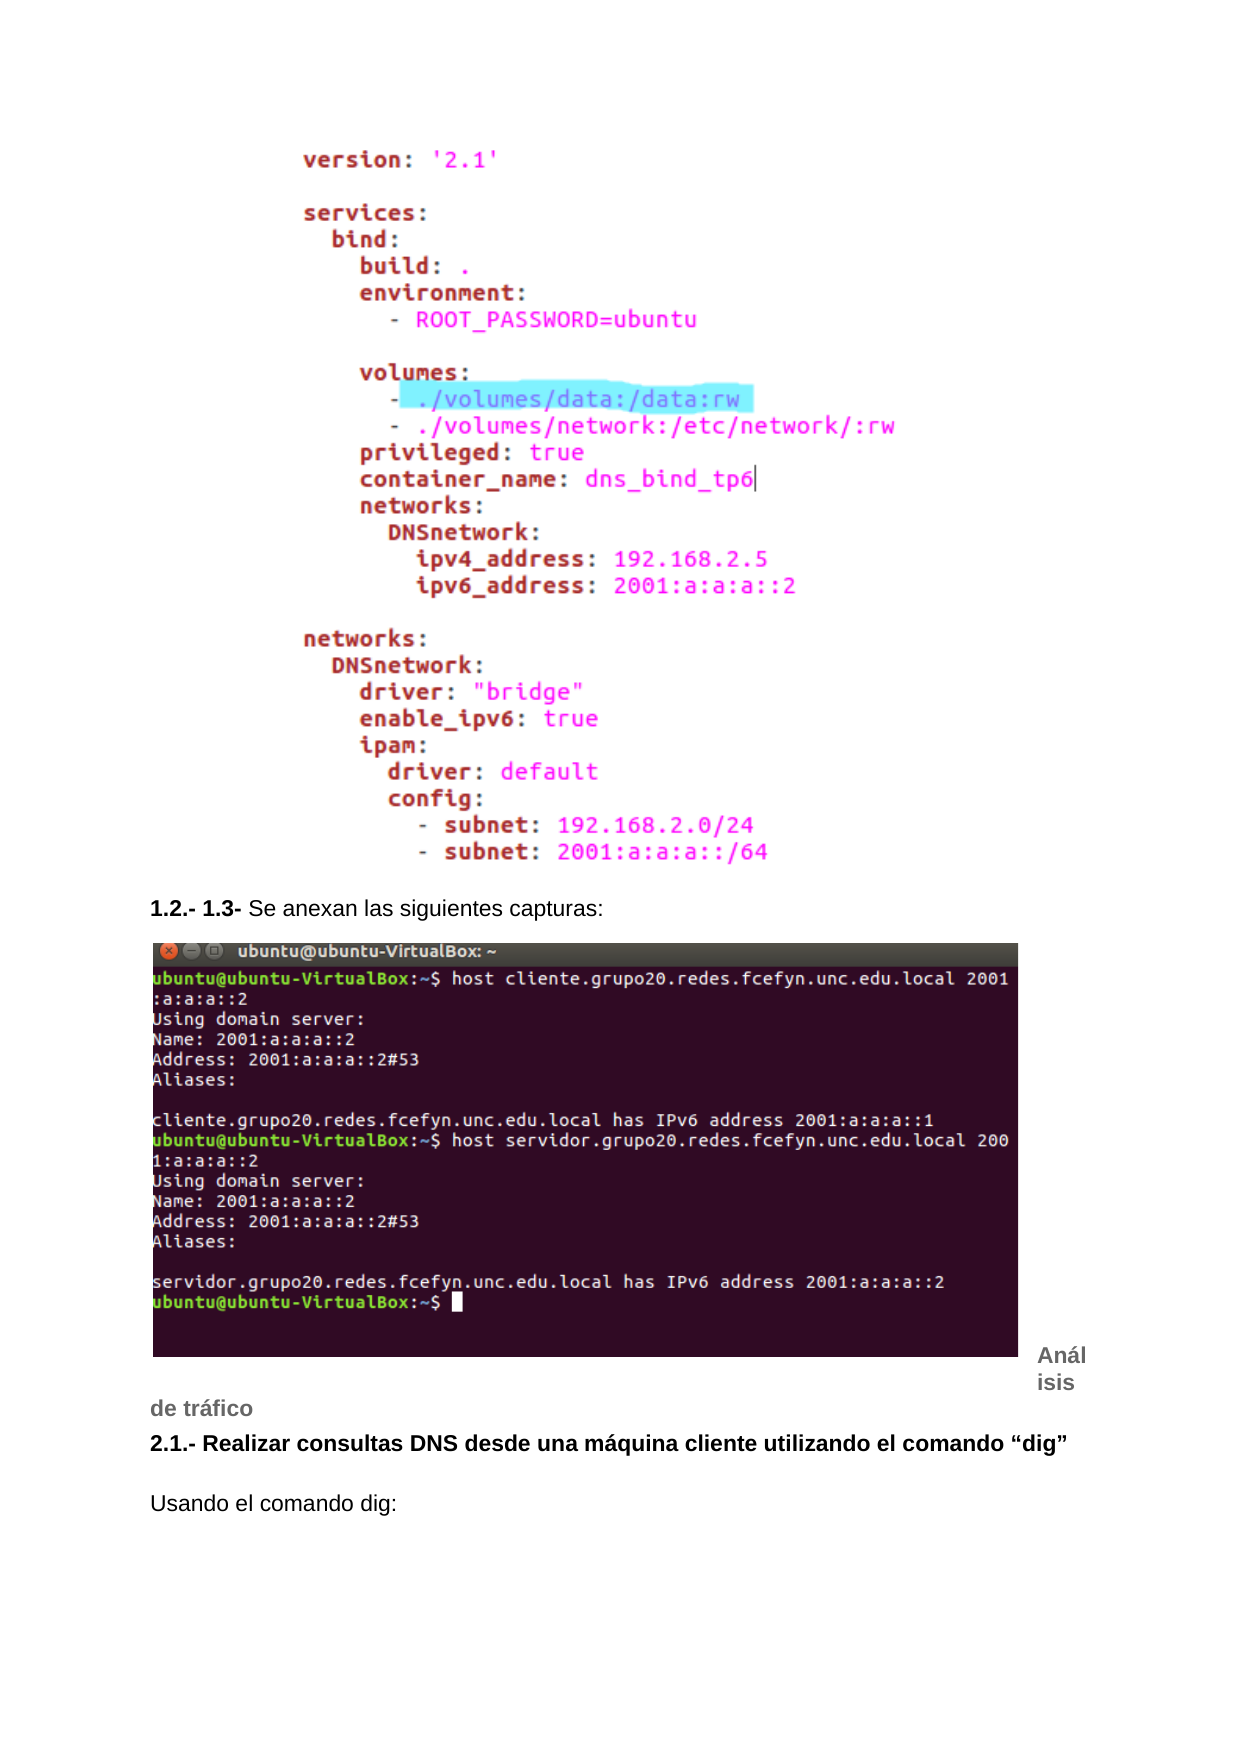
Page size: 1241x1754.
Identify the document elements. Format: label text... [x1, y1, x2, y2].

picture [302, 150, 938, 891]
text Usando el comando dig: [150, 1490, 1090, 1517]
subtitle Análisis de tráfico [150, 1342, 1090, 1421]
text 2.1.- Realizar consultas DNS desde una máquina cliente utilizando el comando “dig” [150, 1430, 1090, 1456]
picture [153, 943, 1019, 1357]
text 1.2.- 1.3- Se anexan las siguientes capturas: [150, 894, 1090, 921]
